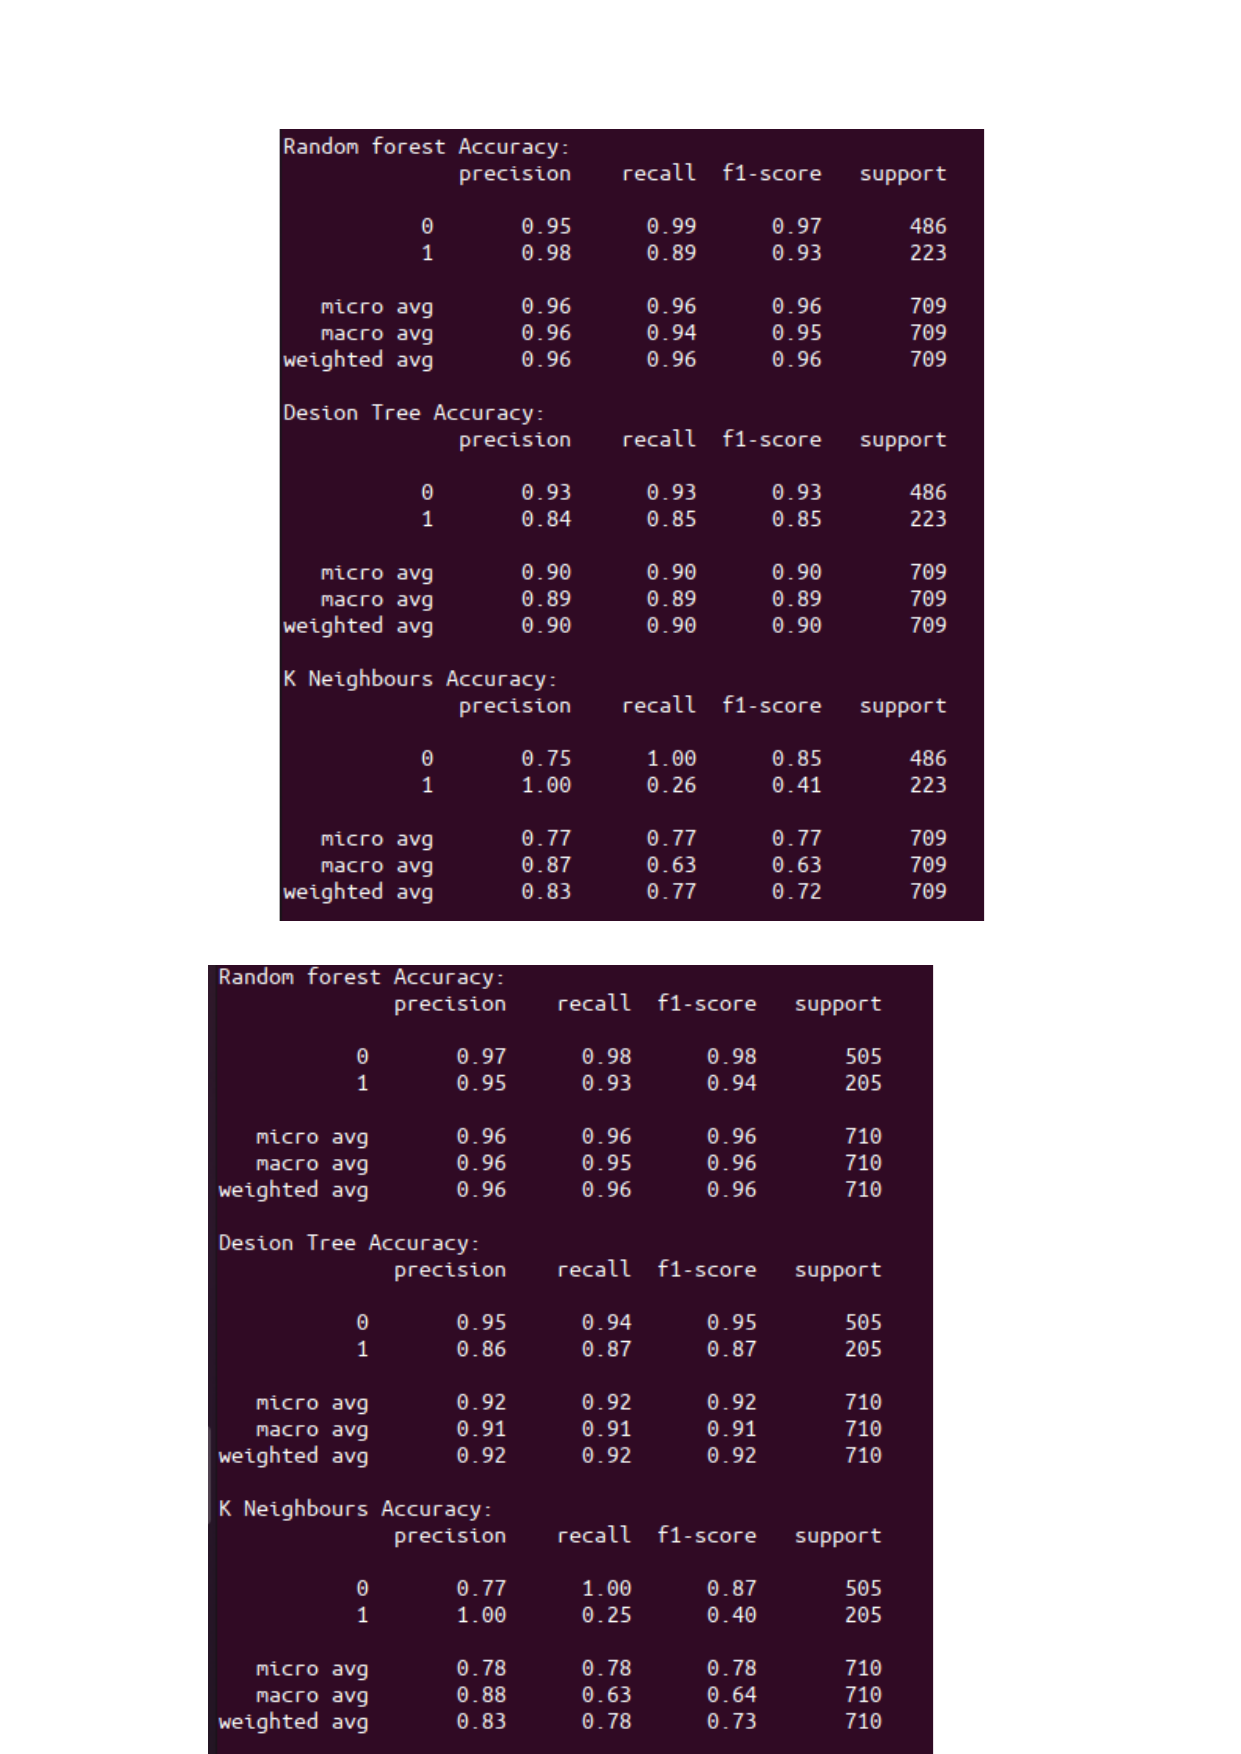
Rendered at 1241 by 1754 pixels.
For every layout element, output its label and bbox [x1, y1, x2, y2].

picture [279, 129, 985, 921]
picture [208, 965, 934, 1754]
